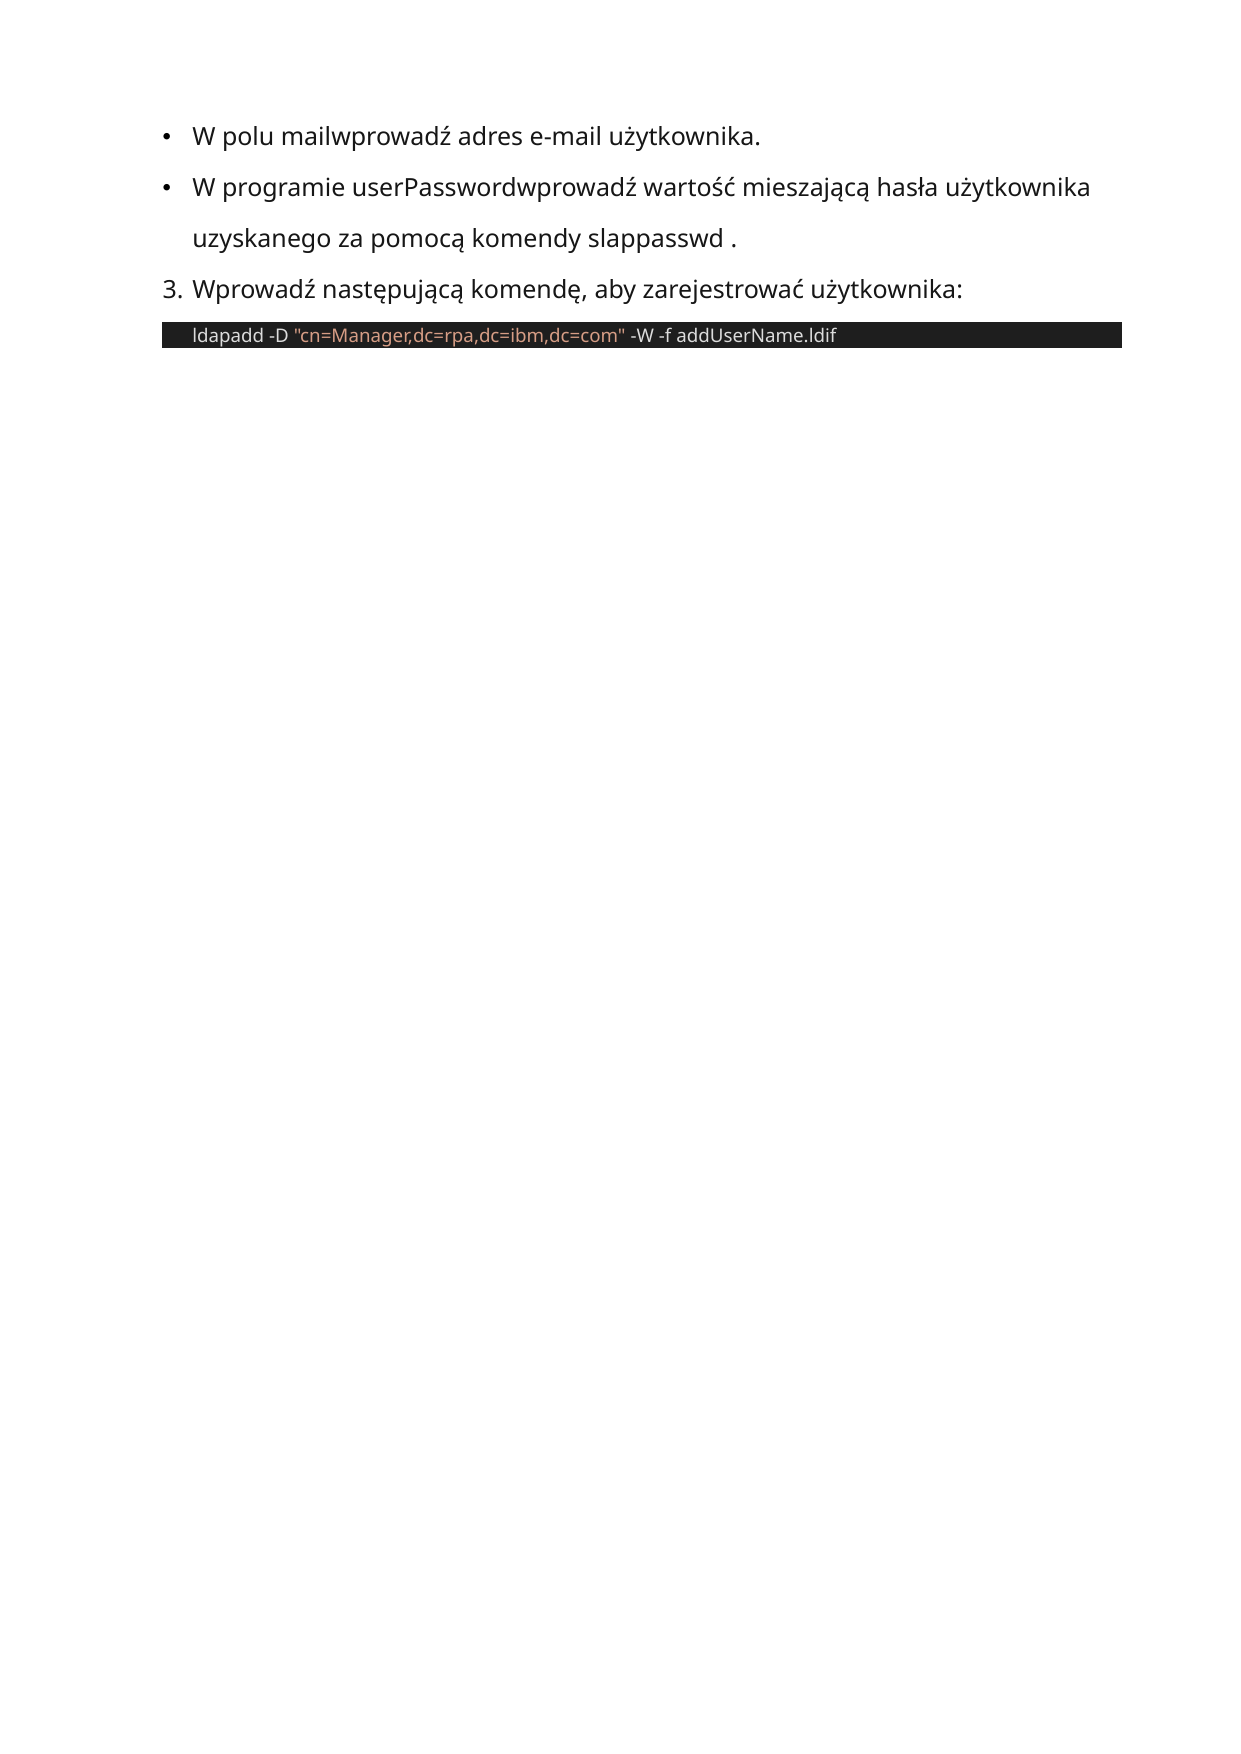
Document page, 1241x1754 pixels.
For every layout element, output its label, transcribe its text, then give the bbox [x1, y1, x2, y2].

list Wprowadź następującą komendę, aby zarejestrować użytkownika: [162, 271, 1122, 305]
list W polu mailwprowadź adres e-mail użytkownika. [162, 118, 1122, 152]
list W programie userPasswordwprowadź wartość mieszającą hasła użytkownika uzyskanego za pomocą komendy slappasswd . [162, 169, 1122, 254]
list ldapadd -D "cn=Manager,dc=rpa,dc=ibm,dc=com" -W -f addUserName.ldif [162, 322, 1122, 348]
